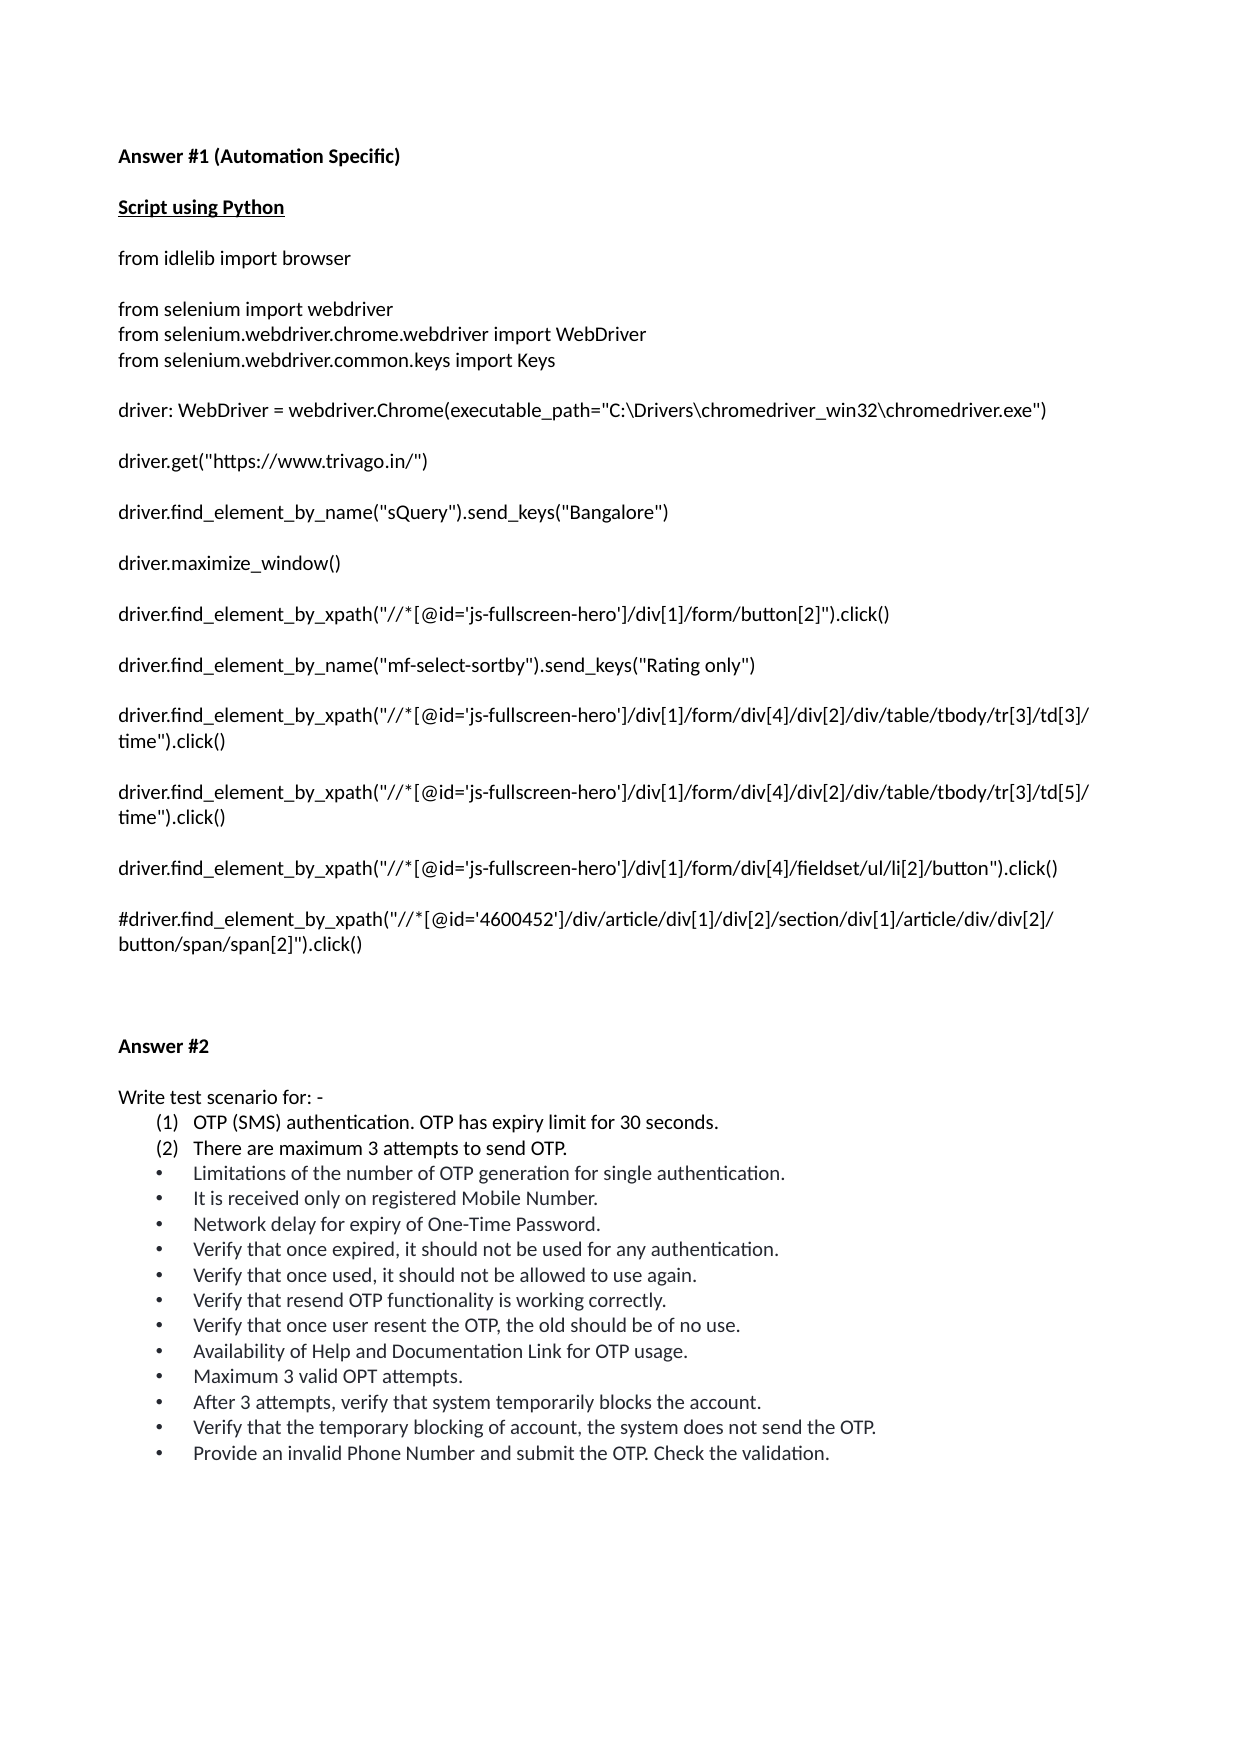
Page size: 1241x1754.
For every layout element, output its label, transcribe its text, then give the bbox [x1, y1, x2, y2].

text Script using Python [118, 194, 1122, 220]
list Verify that resend OTP functionality is working correctly. [156, 1287, 1122, 1313]
text from idlelib import browser from selenium import webdriver from selenium.webdriver.chrome.webdriver import WebDriver from selenium.webdriver.common.keys import Keys driver: WebDriver = webdriver.Chrome(executable_path="C:\Drivers\chromedriver_win32\chromedriver.exe") driver.get("https://www.trivago.in/") driver.find_element_by_name("sQuery").send_keys("Bangalore") driver.maximize_window() driver.find_element_by_xpath("//*[@id='js-fullscreen-hero']/div[1]/form/button[2]").click() driver.find_element_by_name("mf-select-sortby").send_keys("Rating only") driver.find_element_by_xpath("//*[@id='js-fullscreen-hero']/div[1]/form/div[4]/div[2]/div/table/tbody/tr[3]/td[3]/time").click() driver.find_element_by_xpath("//*[@id='js-fullscreen-hero']/div[1]/form/div[4]/div[2]/div/table/tbody/tr[3]/td[5]/time").click() driver.find_element_by_xpath("//*[@id='js-fullscreen-hero']/div[1]/form/div[4]/fieldset/ul/li[2]/button").click() #driver.find_element_by_xpath("//*[@id='4600452']/div/article/div[1]/div[2]/section/div[1]/article/div/div[2]/button/span/span[2]").click() [118, 245, 1122, 957]
list Verify that once user resent the OTP, the old should be of no use. [156, 1313, 1122, 1338]
list Verify that the temporary blocking of account, the system does not send the OTP. [156, 1414, 1122, 1440]
list Availability of Help and Documentation Link for OTP usage. [156, 1338, 1122, 1363]
text Answer #1 (Automation Specific) [118, 143, 1122, 169]
list Network delay for expiry of One-Time Password. [156, 1211, 1122, 1236]
list Limitations of the number of OTP generation for single authentication. [156, 1160, 1122, 1186]
list Provide an invalid Phone Number and submit the OTP. Check the validation. [156, 1440, 1122, 1465]
list Maximum 3 valid OPT attempts. [156, 1363, 1122, 1389]
text Write test scenario for: - [118, 1084, 1122, 1109]
list Verify that once used, it should not be allowed to use again. [156, 1262, 1122, 1287]
list It is received only on registered Mobile Number. [156, 1186, 1122, 1211]
list There are maximum 3 attempts to send OTP. [156, 1135, 1122, 1160]
list Verify that once expired, it should not be used for any authentication. [156, 1236, 1122, 1262]
list OTP (SMS) authentication. OTP has expiry limit for 30 seconds. [156, 1109, 1122, 1135]
text Answer #2 [118, 1033, 1122, 1058]
list After 3 attempts, verify that system temporarily blocks the account. [156, 1389, 1122, 1414]
